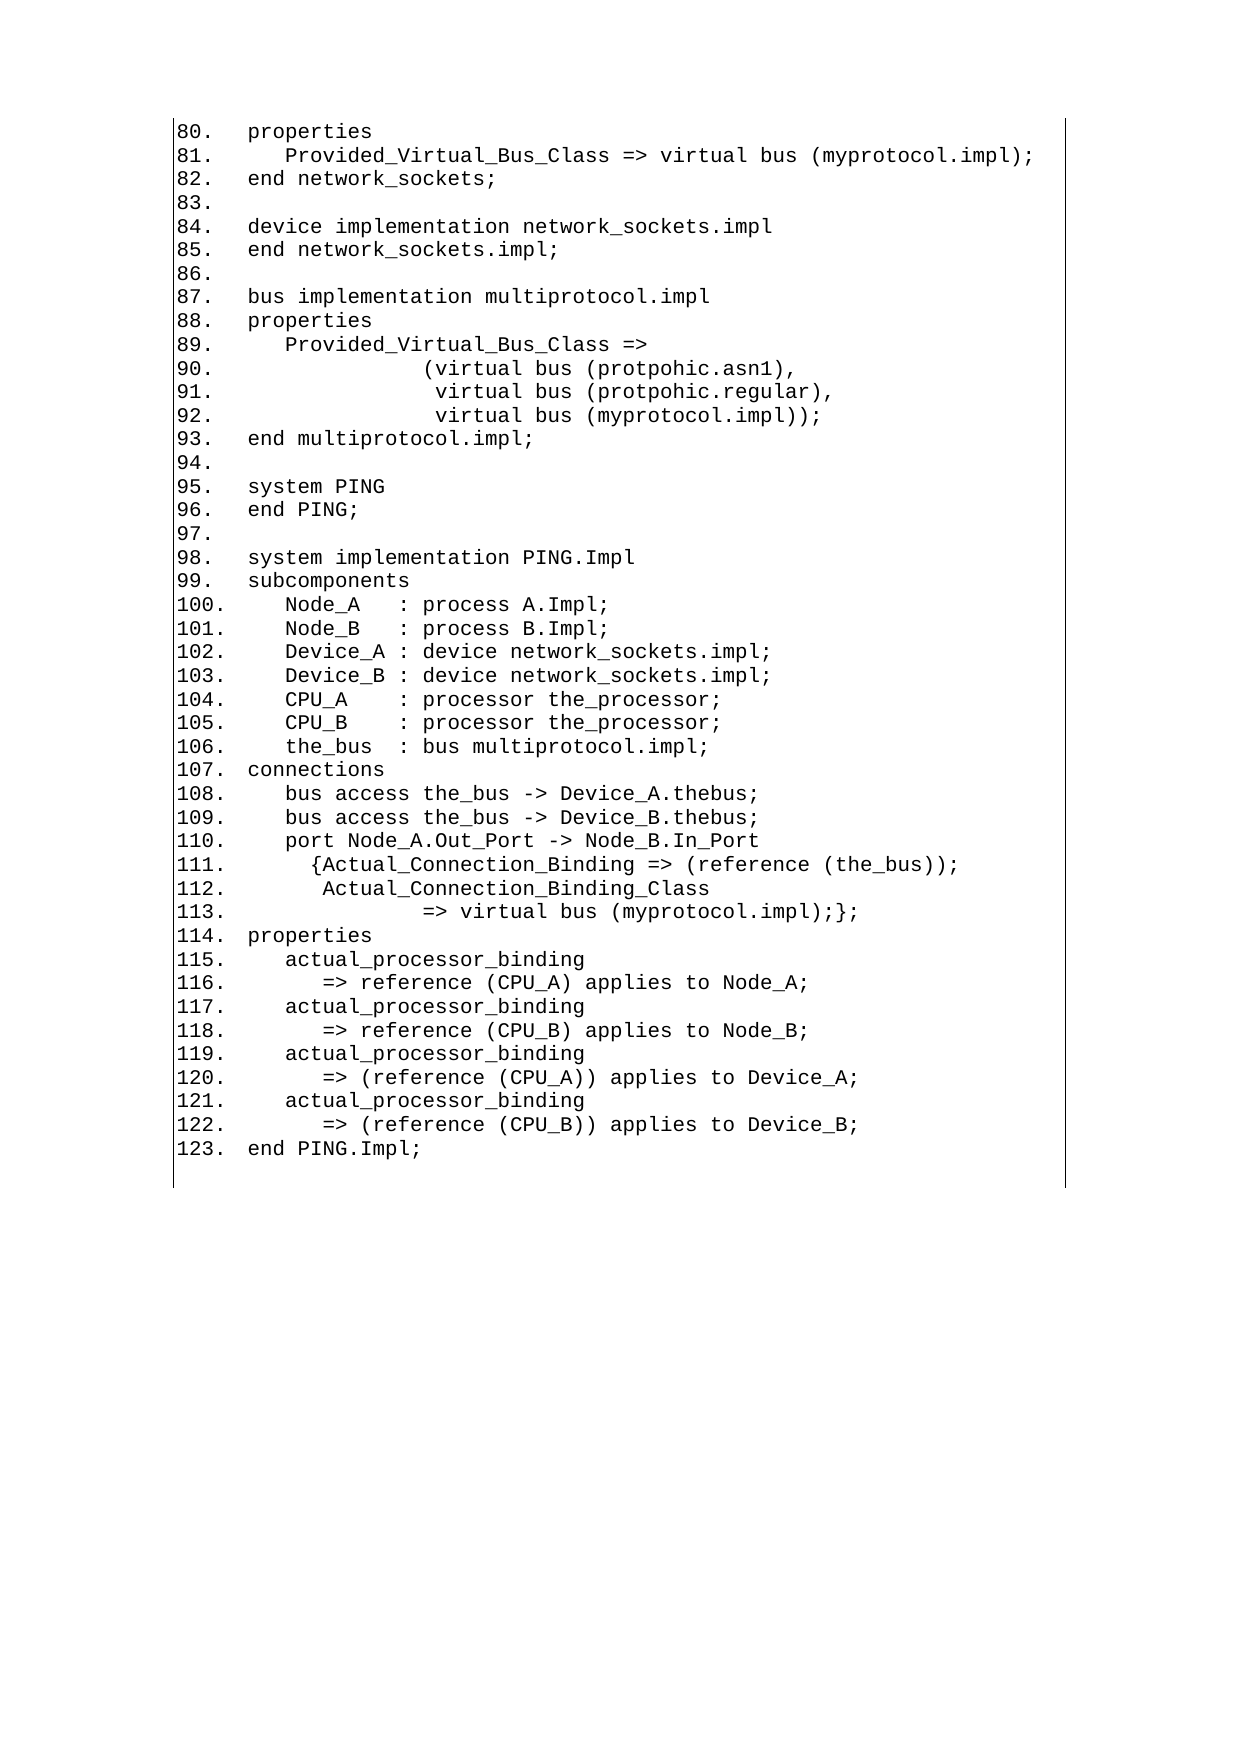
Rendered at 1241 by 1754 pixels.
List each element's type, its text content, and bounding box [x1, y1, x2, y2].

list port Node_A.Out_Port -> Node_B.In_Port [174, 830, 1065, 854]
list (virtual bus (protpohic.asn1), [174, 357, 1065, 381]
list => reference (CPU_B) applies to Node_B; [174, 1019, 1065, 1043]
list CPU_B : processor the_processor; [174, 712, 1065, 736]
list Provided_Virtual_Bus_Class => [174, 334, 1065, 357]
list Device_A : device network_sockets.impl; [174, 641, 1065, 665]
list Device_B : device network_sockets.impl; [174, 665, 1065, 688]
list end multiprotocol.impl; [174, 428, 1065, 452]
list end network_sockets; [174, 168, 1065, 192]
list connections [174, 759, 1065, 783]
list bus access the_bus -> Device_A.thebus; [174, 783, 1065, 807]
list end PING; [174, 499, 1065, 523]
list Actual_Connection_Binding_Class [174, 878, 1065, 901]
list => reference (CPU_A) applies to Node_A; [174, 972, 1065, 996]
list virtual bus (protpohic.regular), [174, 381, 1065, 405]
list system PING [174, 476, 1065, 499]
list properties [174, 118, 1065, 145]
list actual_processor_binding [174, 1091, 1065, 1114]
list Node_B : process B.Impl; [174, 618, 1065, 641]
list actual_processor_binding [174, 1043, 1065, 1067]
list => (reference (CPU_A)) applies to Device_A; [174, 1067, 1065, 1091]
list => virtual bus (myprotocol.impl);}; [174, 901, 1065, 925]
list {Actual_Connection_Binding => (reference (the_bus)); [174, 854, 1065, 878]
list bus access the_bus -> Device_B.thebus; [174, 807, 1065, 830]
list actual_processor_binding [174, 949, 1065, 972]
list => (reference (CPU_B)) applies to Device_B; [174, 1114, 1065, 1138]
list system implementation PING.Impl [174, 547, 1065, 570]
list CPU_A : processor the_processor; [174, 688, 1065, 712]
list properties [174, 310, 1065, 334]
list subcomponents [174, 570, 1065, 594]
list virtual bus (myprotocol.impl)); [174, 405, 1065, 428]
list properties [174, 925, 1065, 949]
list end network_sockets.impl; [174, 239, 1065, 263]
list bus implementation multiprotocol.impl [174, 287, 1065, 310]
list end PING.Impl; [174, 1138, 1065, 1161]
list Node_A : process A.Impl; [174, 594, 1065, 618]
list actual_processor_binding [174, 996, 1065, 1019]
list Provided_Virtual_Bus_Class => virtual bus (myprotocol.impl); [174, 145, 1065, 168]
list device implementation network_sockets.impl [174, 216, 1065, 239]
list the_bus : bus multiprotocol.impl; [174, 736, 1065, 759]
